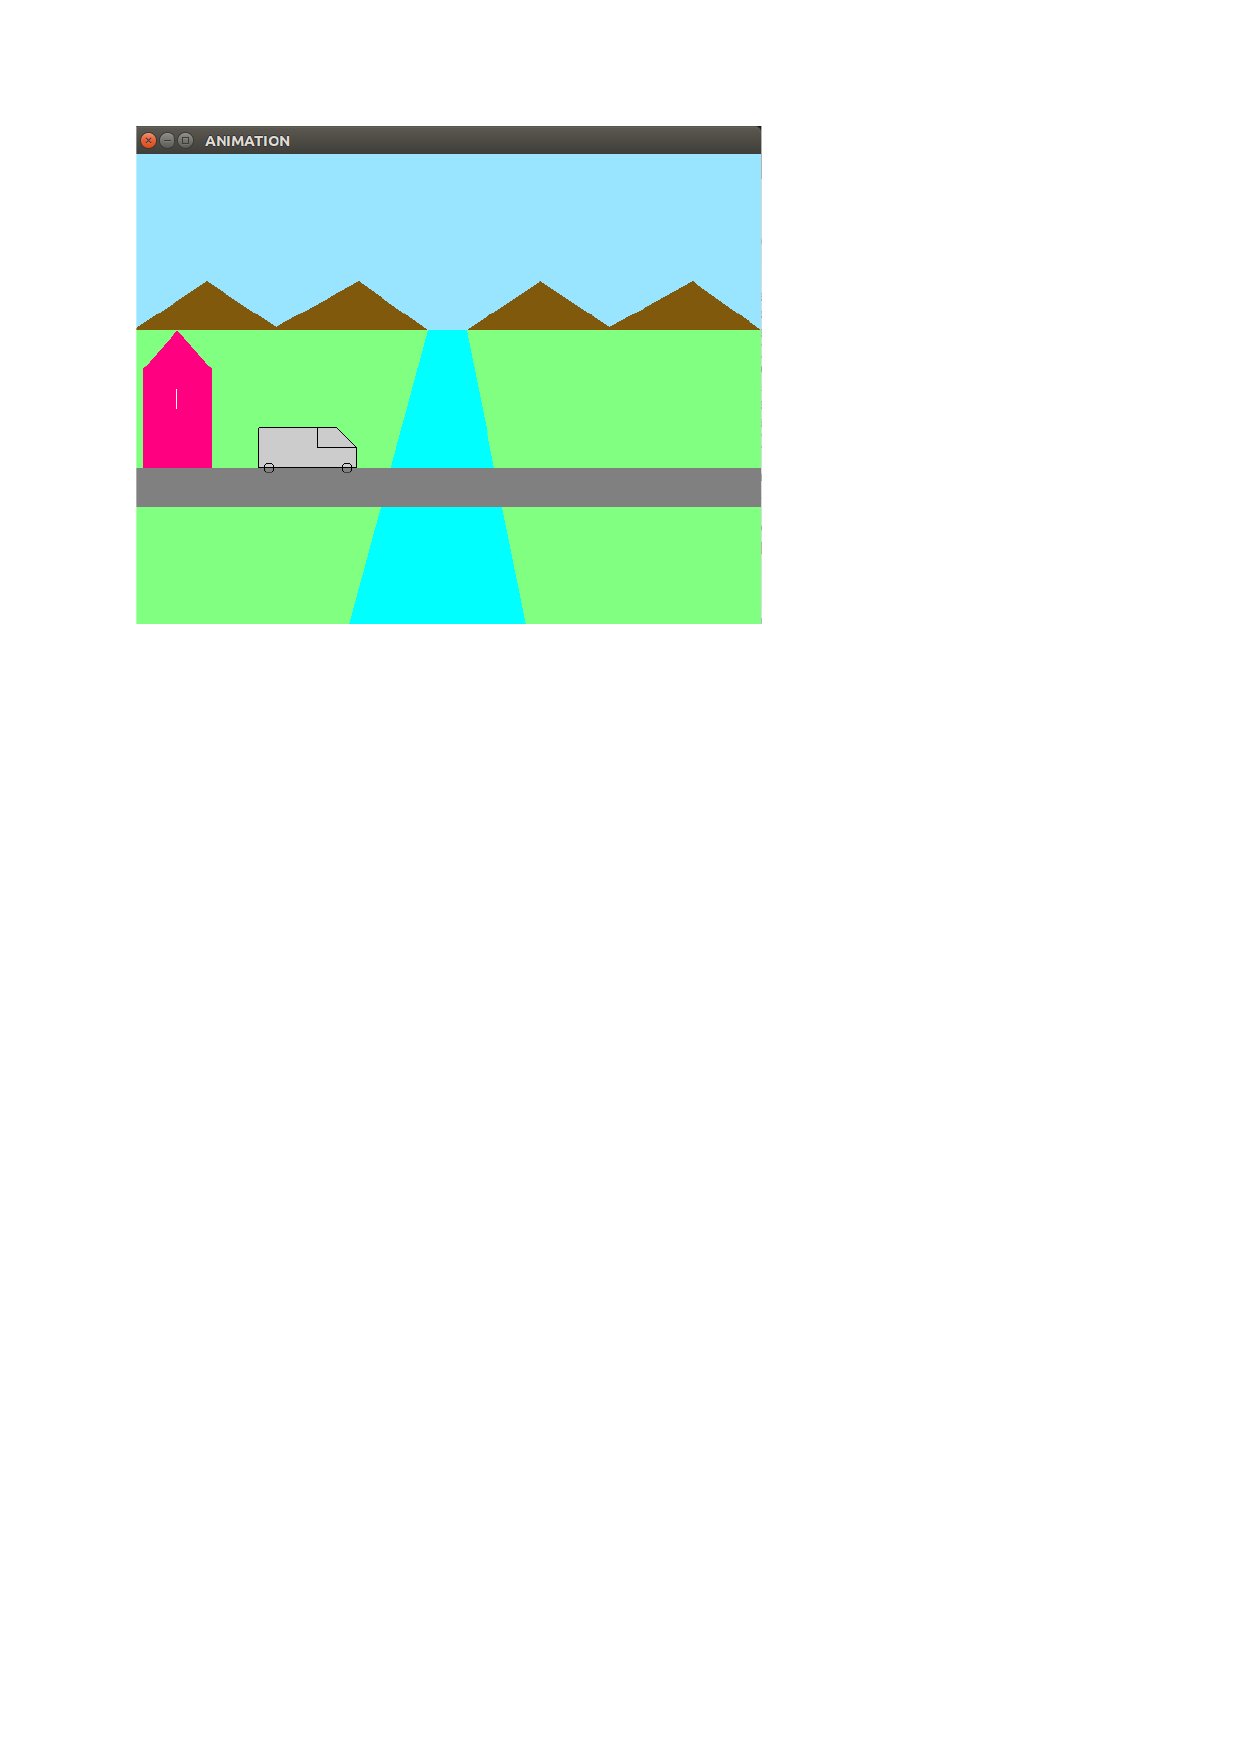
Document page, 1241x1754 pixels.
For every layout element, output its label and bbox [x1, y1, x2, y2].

picture [136, 126, 192, 320]
